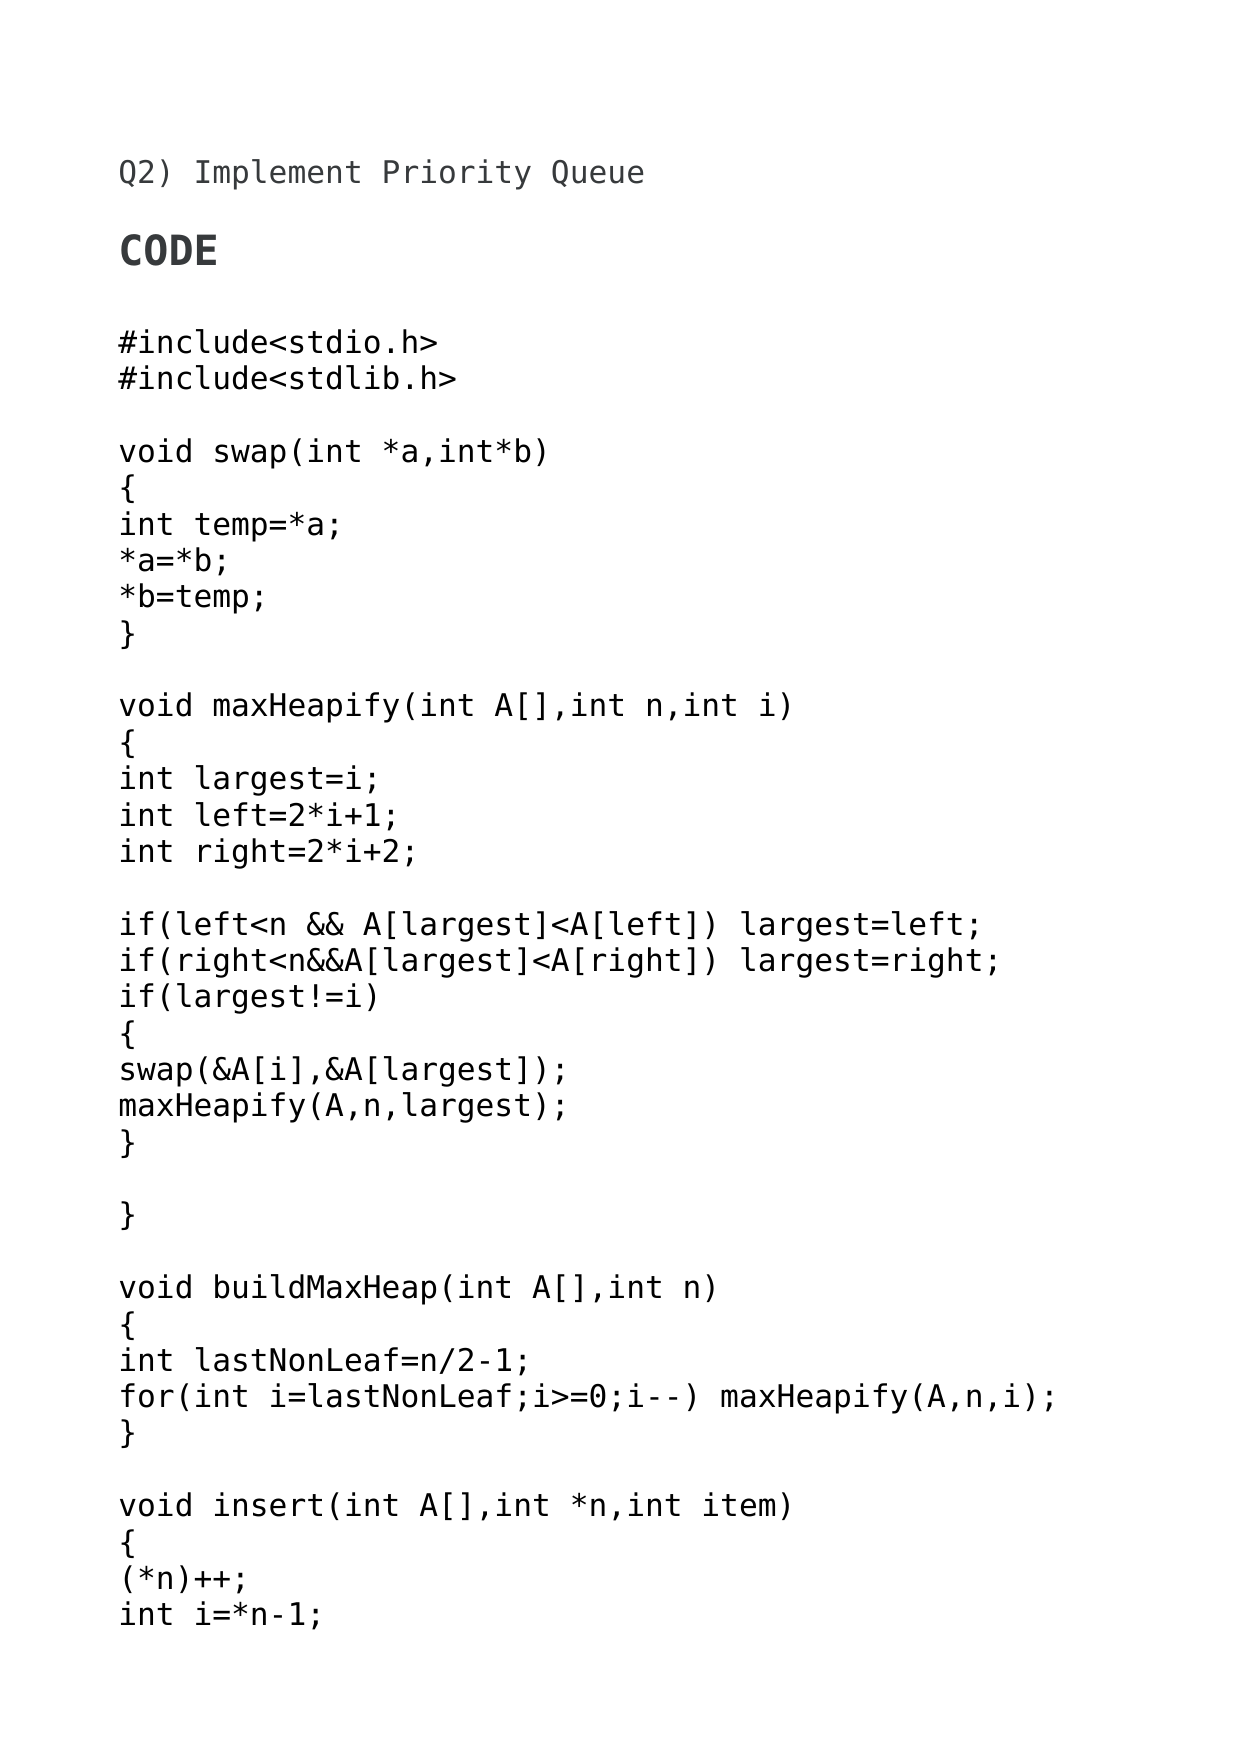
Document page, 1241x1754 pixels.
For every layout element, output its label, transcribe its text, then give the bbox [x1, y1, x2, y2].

text if(largest!=i) [118, 979, 1122, 1015]
text *a=*b; [118, 542, 1122, 579]
text if(right<n&&A[largest]<A[right]) largest=right; [118, 942, 1122, 979]
text } [118, 1415, 1122, 1451]
text void swap(int *a,int*b) [118, 433, 1122, 470]
text { [118, 1524, 1122, 1560]
text (*n)++; [118, 1560, 1122, 1597]
text int left=2*i+1; [118, 797, 1122, 833]
text Q2) Implement Priority Queue [118, 154, 1122, 191]
text int i=*n-1; [118, 1597, 1122, 1633]
text #include<stdio.h> [118, 324, 1122, 361]
text int right=2*i+2; [118, 833, 1122, 869]
text for(int i=lastNonLeaf;i>=0;i--) maxHeapify(A,n,i); [118, 1378, 1122, 1415]
text swap(&A[i],&A[largest]); [118, 1051, 1122, 1088]
text void insert(int A[],int *n,int item) [118, 1488, 1122, 1524]
text CODE [118, 227, 1122, 276]
text void buildMaxHeap(int A[],int n) [118, 1269, 1122, 1306]
text { [118, 1015, 1122, 1051]
text int temp=*a; [118, 506, 1122, 542]
text int largest=i; [118, 761, 1122, 797]
text if(left<n && A[largest]<A[left]) largest=left; [118, 906, 1122, 942]
text } [118, 1124, 1122, 1160]
text { [118, 1306, 1122, 1342]
text } [118, 615, 1122, 651]
text maxHeapify(A,n,largest); [118, 1088, 1122, 1124]
text void maxHeapify(int A[],int n,int i) [118, 688, 1122, 724]
text { [118, 470, 1122, 506]
text *b=temp; [118, 579, 1122, 615]
text { [118, 724, 1122, 761]
text int lastNonLeaf=n/2-1; [118, 1342, 1122, 1378]
text } [118, 1197, 1122, 1233]
text #include<stdlib.h> [118, 361, 1122, 397]
